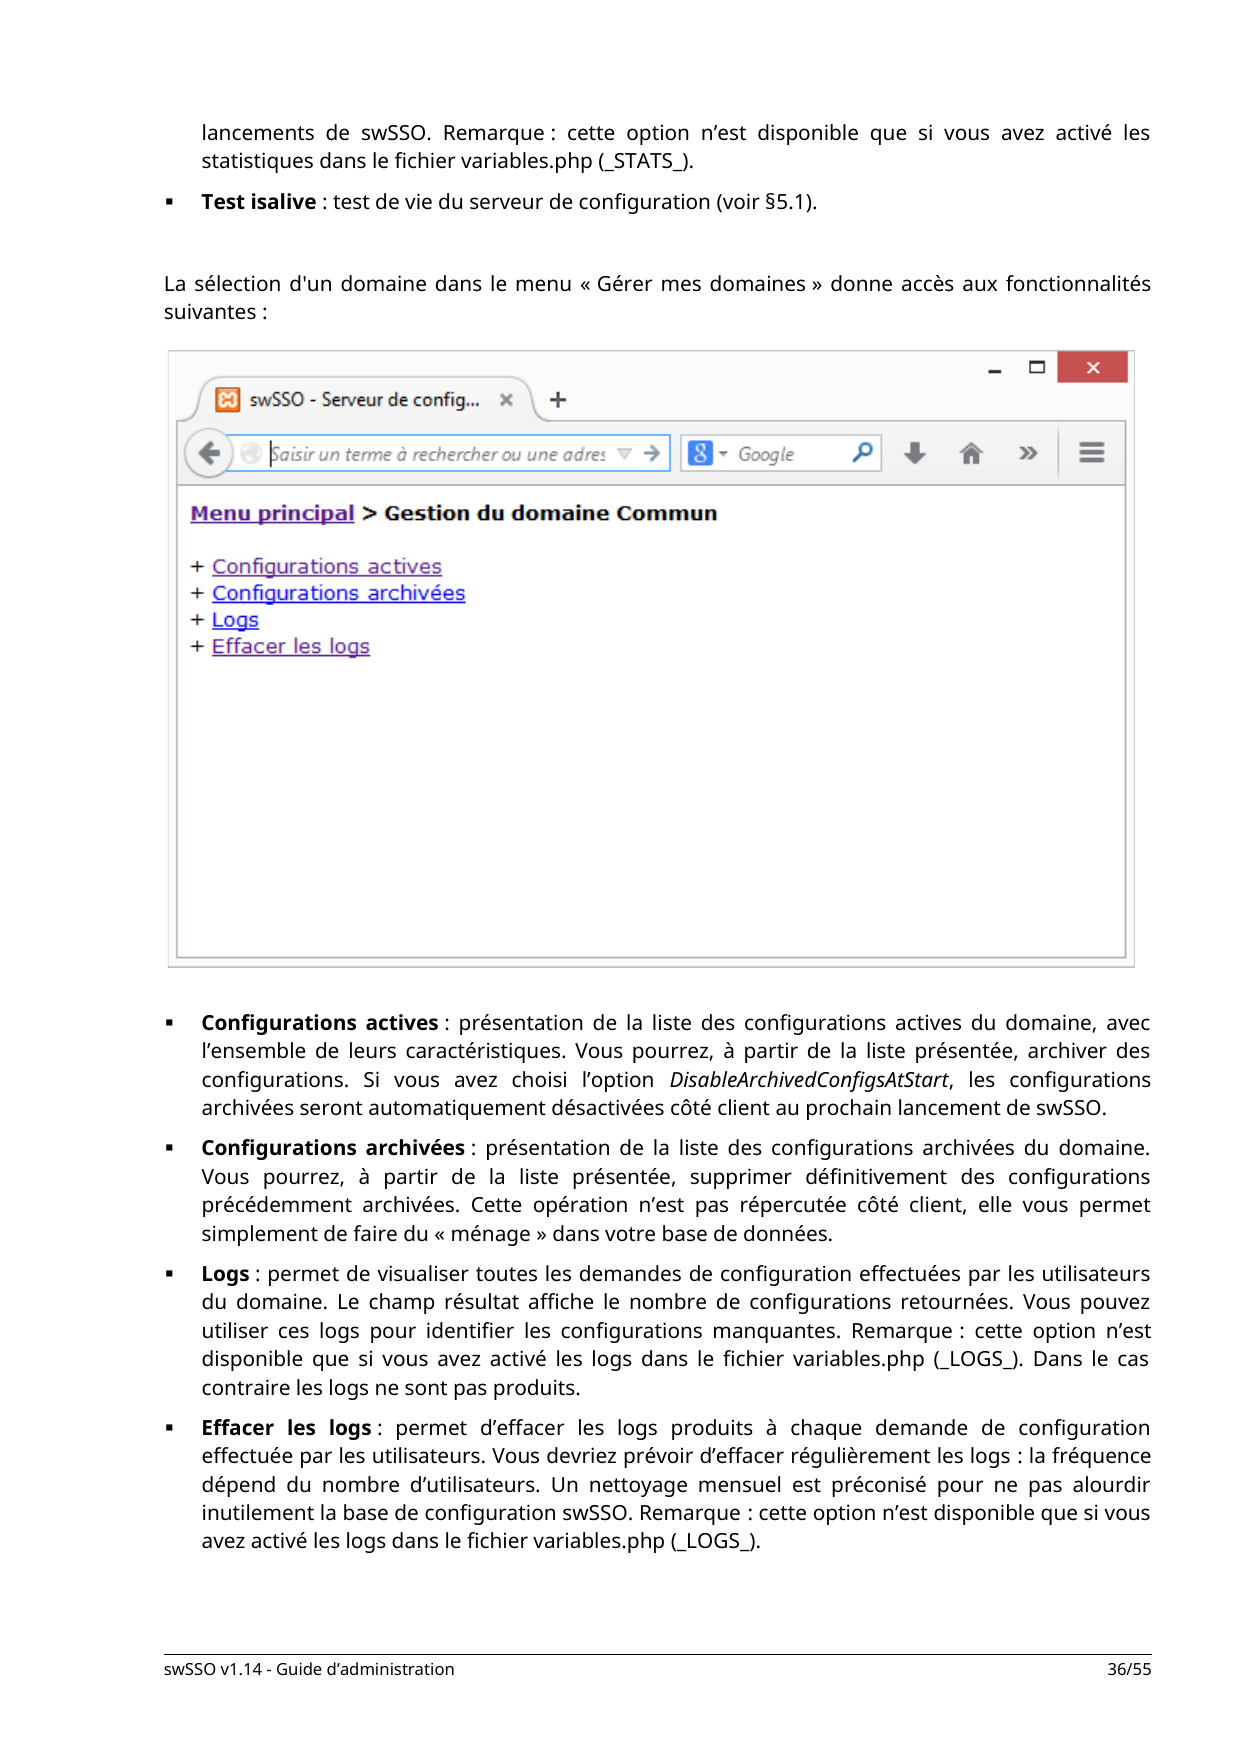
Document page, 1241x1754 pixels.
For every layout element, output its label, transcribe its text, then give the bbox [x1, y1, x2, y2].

text La sélection d'un domaine dans le menu « Gérer mes domaines » donne accès aux fonctionnalités suivantes : [164, 269, 1152, 326]
list Effacer les logs : permet d’effacer les logs produits à chaque demande de configuration effectuée par les utilisateurs. Vous devriez prévoir d’effacer régulièrement les logs : la fréquence dépend du nombre d’utilisateurs. Un nettoyage mensuel est préconisé pour ne pas alourdir inutilement la base de configuration swSSO. Remarque : cette option n’est disponible que si vous avez activé les logs dans le fichier variables.php (_LOGS_). [164, 1413, 1152, 1555]
list Configurations actives : présentation de la liste des configurations actives du domaine, avec l’ensemble de leurs caractéristiques. Vous pourrez, à partir de la liste présentée, archiver des configurations. Si vous avez choisi l’option DisableArchivedConfigsAtStart, les configurations archivées seront automatiquement désactivées côté client au prochain lancement de swSSO. [164, 1008, 1152, 1122]
list lancements de swSSO. Remarque : cette option n’est disponible que si vous avez activé les statistiques dans le fichier variables.php (_STATS_). [164, 118, 1152, 175]
list Configurations archivées : présentation de la liste des configurations archivées du domaine. Vous pourrez, à partir de la liste présentée, supprimer définitivement des configurations précédemment archivées. Cette opération n’est pas répercutée côté client, elle vous permet simplement de faire du « ménage » dans votre base de données. [164, 1133, 1152, 1247]
list Test isalive : test de vie du serveur de configuration (voir §5.1). [164, 187, 1152, 215]
picture [167, 350, 1135, 968]
list Logs : permet de visualiser toutes les demandes de configuration effectuées par les utilisateurs du domaine. Le champ résultat affiche le nombre de configurations retournées. Vous pouvez utiliser ces logs pour identifier les configurations manquantes. Remarque : cette option n’est disponible que si vous avez activé les logs dans le fichier variables.php (_LOGS_). Dans le cas contraire les logs ne sont pas produits. [164, 1259, 1152, 1401]
